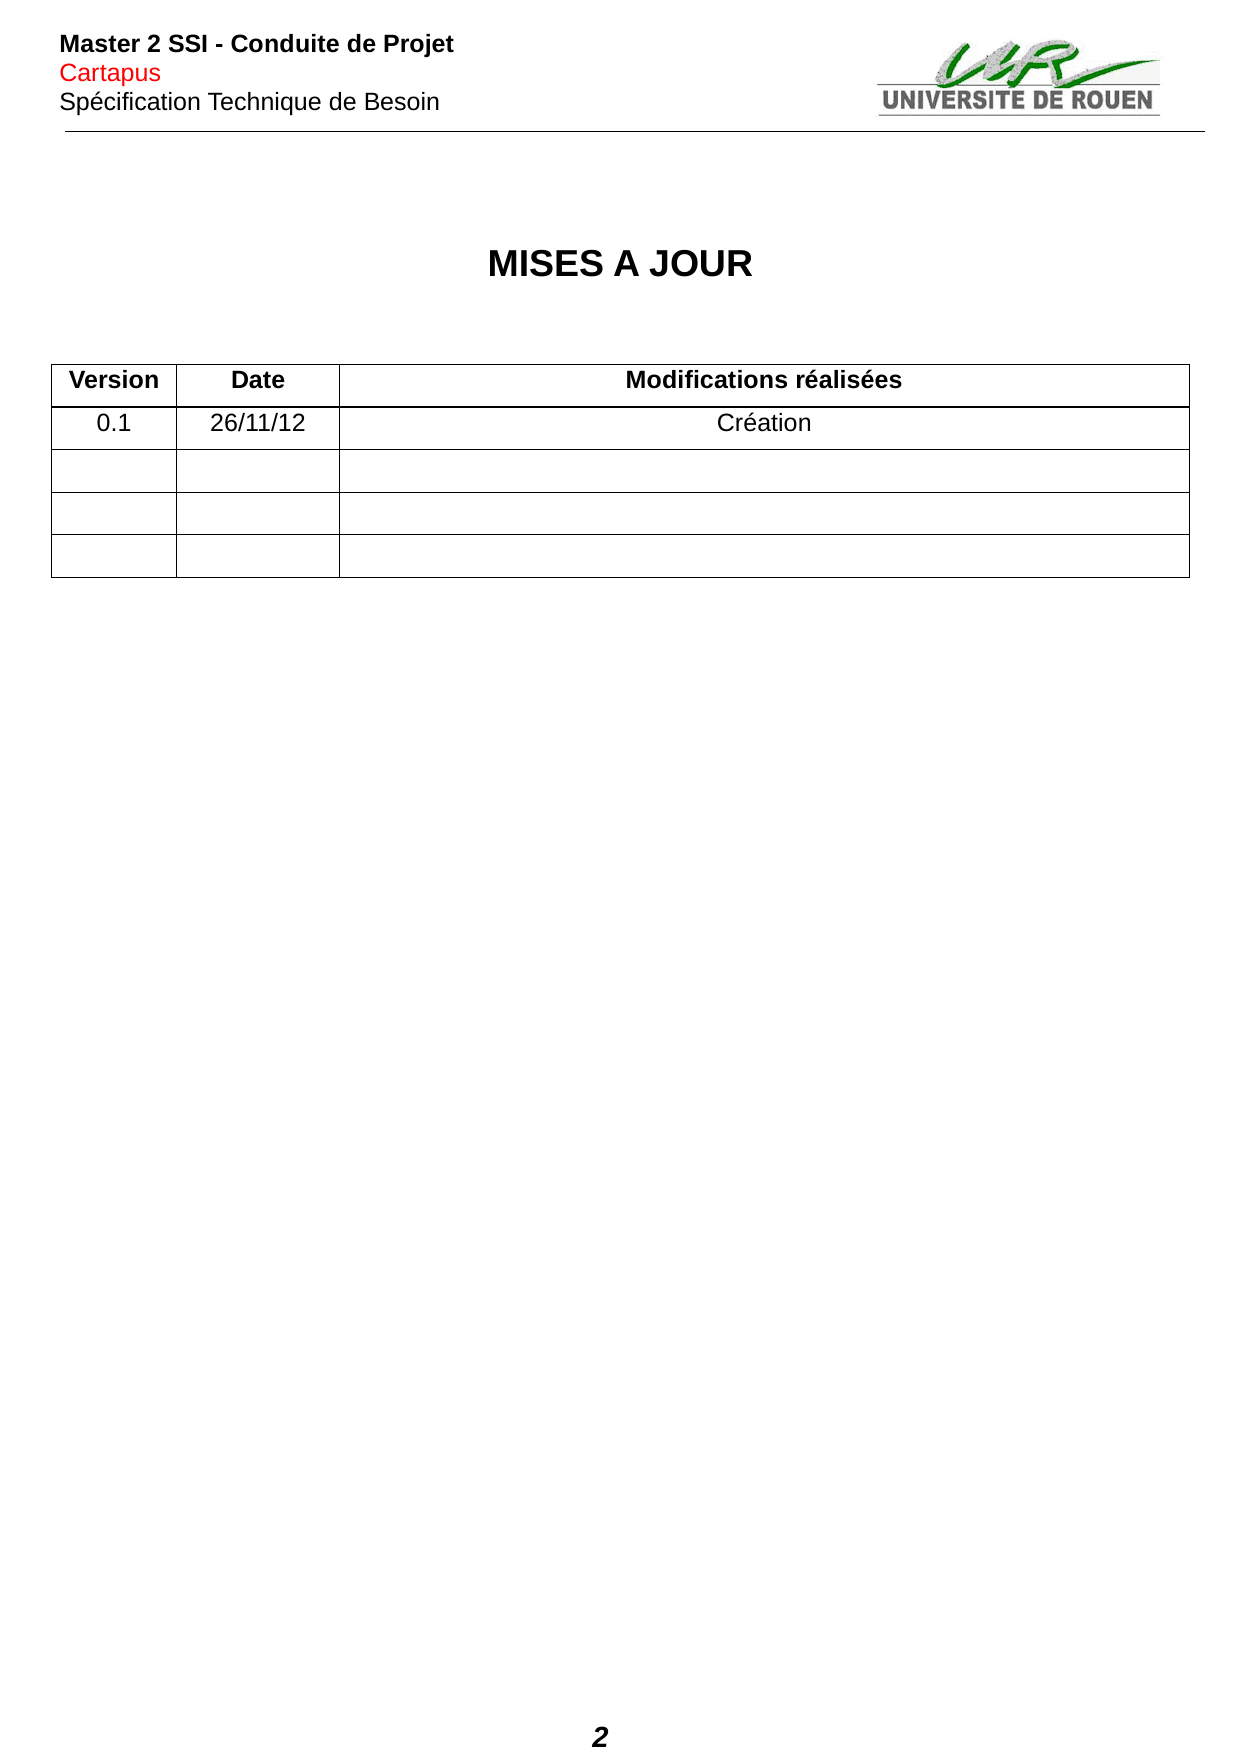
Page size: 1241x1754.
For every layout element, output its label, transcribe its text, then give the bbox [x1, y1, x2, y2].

table_cell Création [340, 408, 1189, 449]
table_header Modifications réalisées [340, 365, 1189, 406]
table_cell [340, 493, 1189, 534]
table_cell [52, 450, 176, 492]
table_header Date [177, 365, 339, 406]
table_header Version [52, 365, 176, 406]
table_cell [52, 535, 176, 577]
table_cell [177, 450, 339, 492]
table_cell [177, 535, 339, 577]
picture [872, 32, 1170, 118]
table_cell [340, 535, 1189, 577]
table_cell 0.1 [52, 408, 176, 449]
subtitle MISES A JOUR [59, 242, 1181, 285]
table_cell [340, 450, 1189, 492]
table_cell 26/11/12 [177, 408, 339, 449]
table_cell [52, 493, 176, 534]
table_cell [177, 493, 339, 534]
